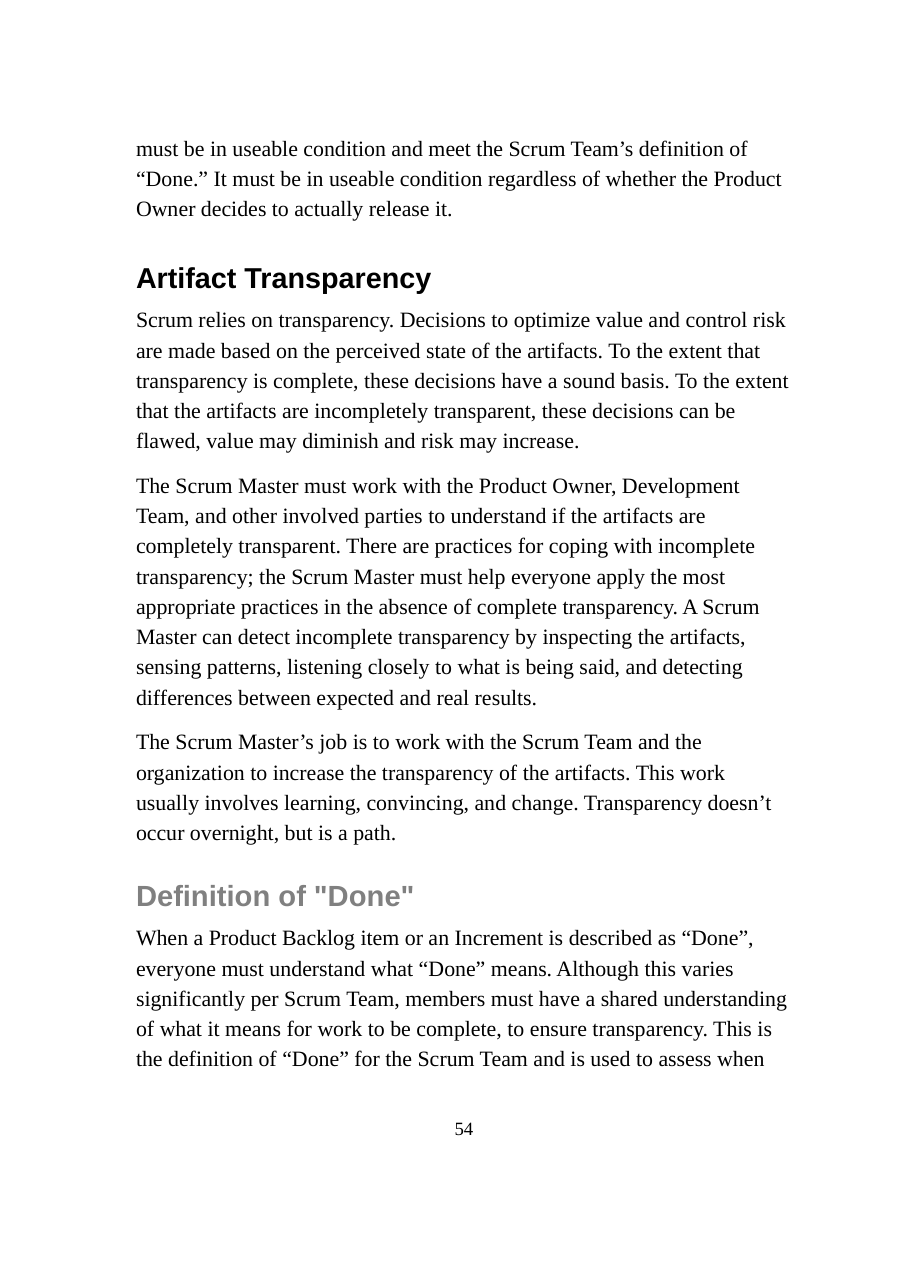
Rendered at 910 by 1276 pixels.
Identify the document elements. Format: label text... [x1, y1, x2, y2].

text When a Product Backlog item or an Increment is described as “Done”, everyone must understand what “Done” means. Although this varies significantly per Scrum Team, members must have a shared understanding of what it means for work to be complete, to ensure transparency. This is the definition of “Done” for the Scrum Team and is used to assess when [136, 925, 791, 1071]
text The Scrum Master’s job is to work with the Scrum Team and the organization to increase the transparency of the artifacts. This work usually involves learning, convincing, and change. Transparency doesn’t occur overnight, but is a path. [136, 729, 791, 845]
text Scrum relies on transparency. Decisions to optimize value and control risk are made based on the perceived state of the artifacts. To the extent that transparency is complete, these decisions have a sound basis. To the extent that the artifacts are incompletely transparent, these decisions can be flawed, value may diminish and risk may increase. [136, 307, 791, 453]
subtitle Artifact Transparency [136, 262, 791, 295]
subtitle Definition of "Done" [136, 879, 791, 913]
text The Scrum Master must work with the Product Owner, Development Team, and other involved parties to understand if the artifacts are completely transparent. There are practices for coping with incomplete transparency; the Scrum Master must help everyone apply the most appropriate practices in the absence of complete transparency. A Scrum Master can detect incomplete transparency by inspecting the artifacts, sensing patterns, listening closely to what is being said, and detecting differences between expected and real results. [136, 473, 791, 710]
text must be in useable condition and meet the Scrum Team’s definition of “Done.” It must be in useable condition regardless of whether the Product Owner decides to actually release it. [136, 136, 791, 221]
